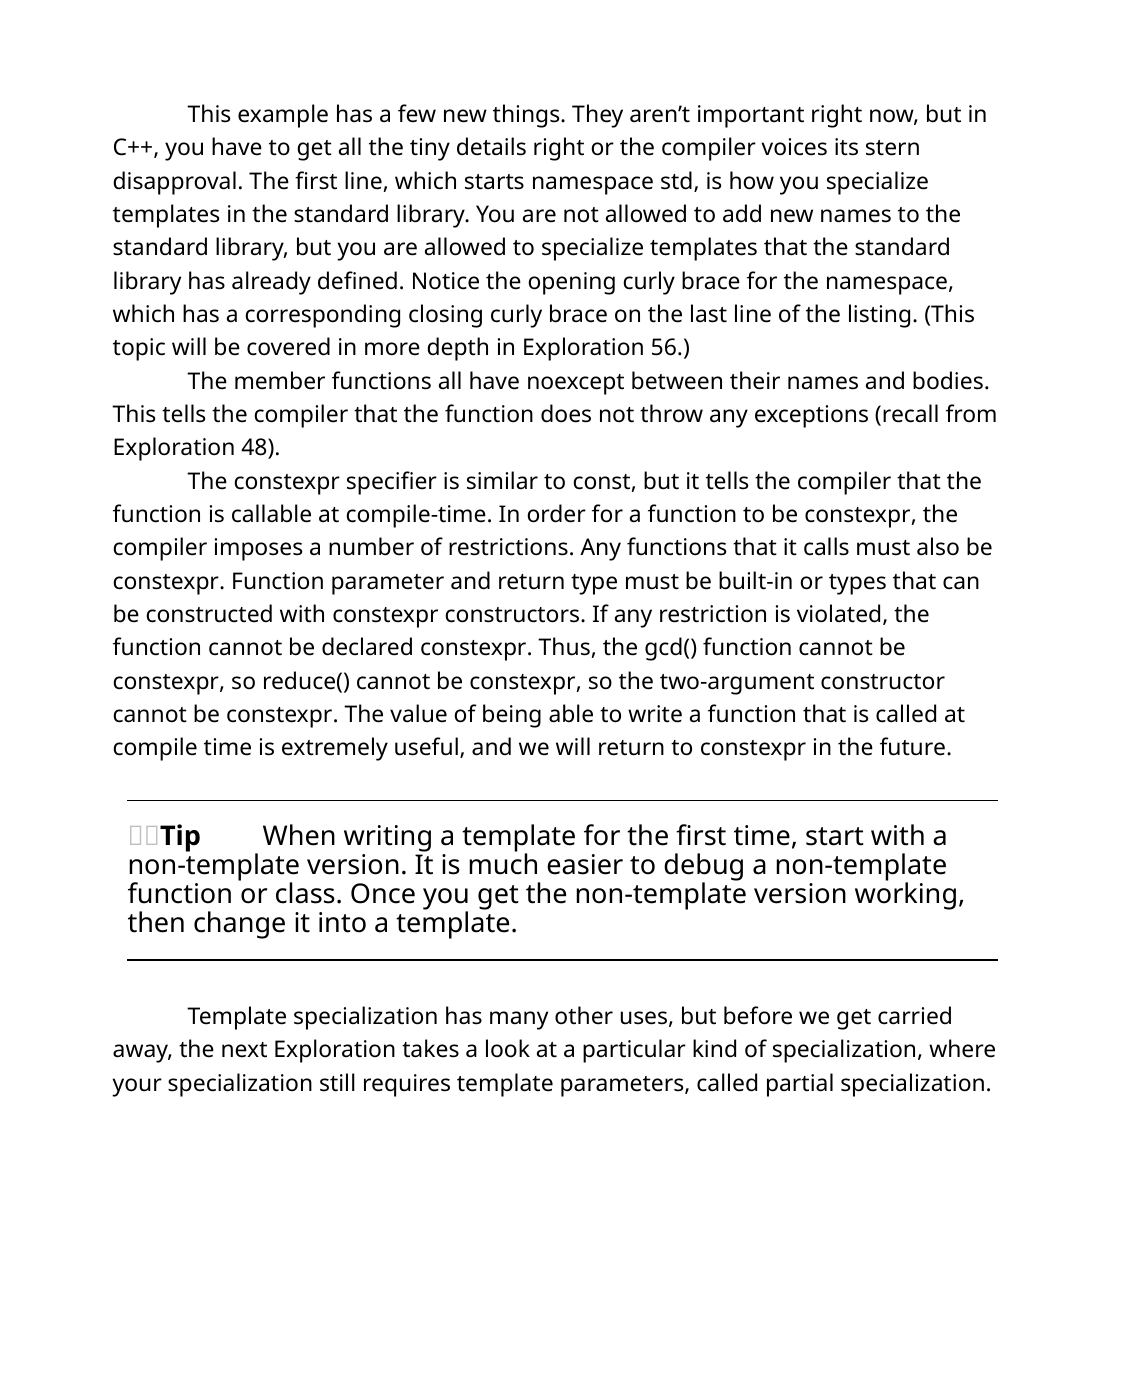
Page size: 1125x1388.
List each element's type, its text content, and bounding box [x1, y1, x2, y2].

text The constexpr specifier is similar to const, but it tells the compiler that the function is callable at compile-time. In order for a function to be constexpr, the compiler imposes a number of restrictions. Any functions that it calls must also be constexpr. Function parameter and return type must be built-in or types that can be constructed with constexpr constructors. If any restriction is violated, the function cannot be declared constexpr. Thus, the gcd() function cannot be constexpr, so reduce() cannot be constexpr, so the two-argument constructor cannot be constexpr. The value of being able to write a function that is called at compile time is extremely useful, and we will return to constexpr in the future. [112, 463, 1012, 763]
text Template specialization has many other uses, but before we get carried away, the next Exploration takes a look at a particular kind of specialization, where your specialization still requires template parameters, called partial specialization. [112, 998, 1012, 1098]
text Tip When writing a template for the first time, start with a non-template version. It is much easier to debug a non-template function or class. Once you get the non-template version working, then change it into a template. [127, 801, 998, 959]
text The member functions all have noexcept between their names and bodies. This tells the compiler that the function does not throw any exceptions (recall from Exploration 48). [112, 363, 1012, 463]
text This example has a few new things. They aren’t important right now, but in C++, you have to get all the tiny details right or the compiler voices its stern disapproval. The first line, which starts namespace std, is how you specialize templates in the standard library. You are not allowed to add new names to the standard library, but you are allowed to specialize templates that the standard library has already defined. Notice the opening curly brace for the namespace, which has a corresponding closing curly brace on the last line of the listing. (This topic will be covered in more depth in Exploration 56.) [112, 96, 1012, 363]
